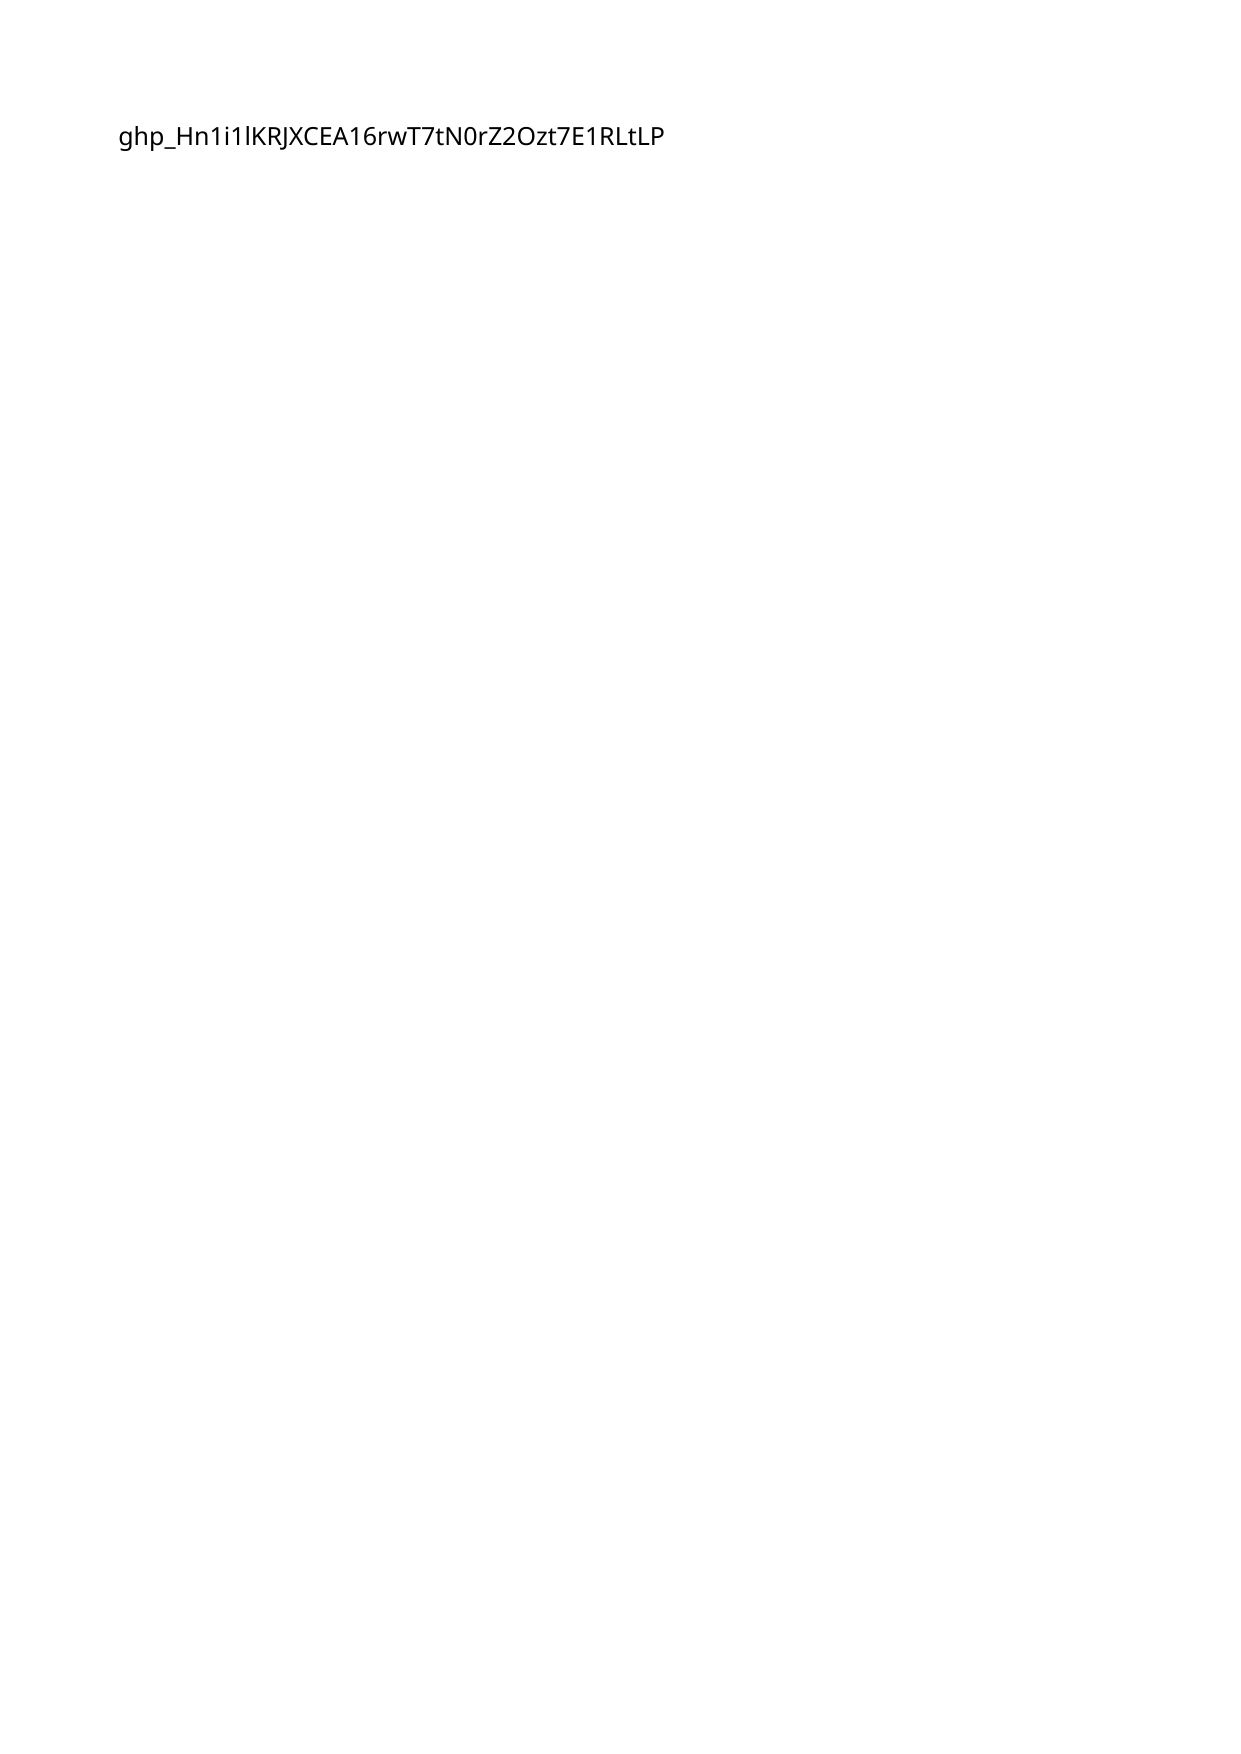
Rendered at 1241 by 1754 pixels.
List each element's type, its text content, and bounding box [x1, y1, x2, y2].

text 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 [118, 118, 1122, 152]
